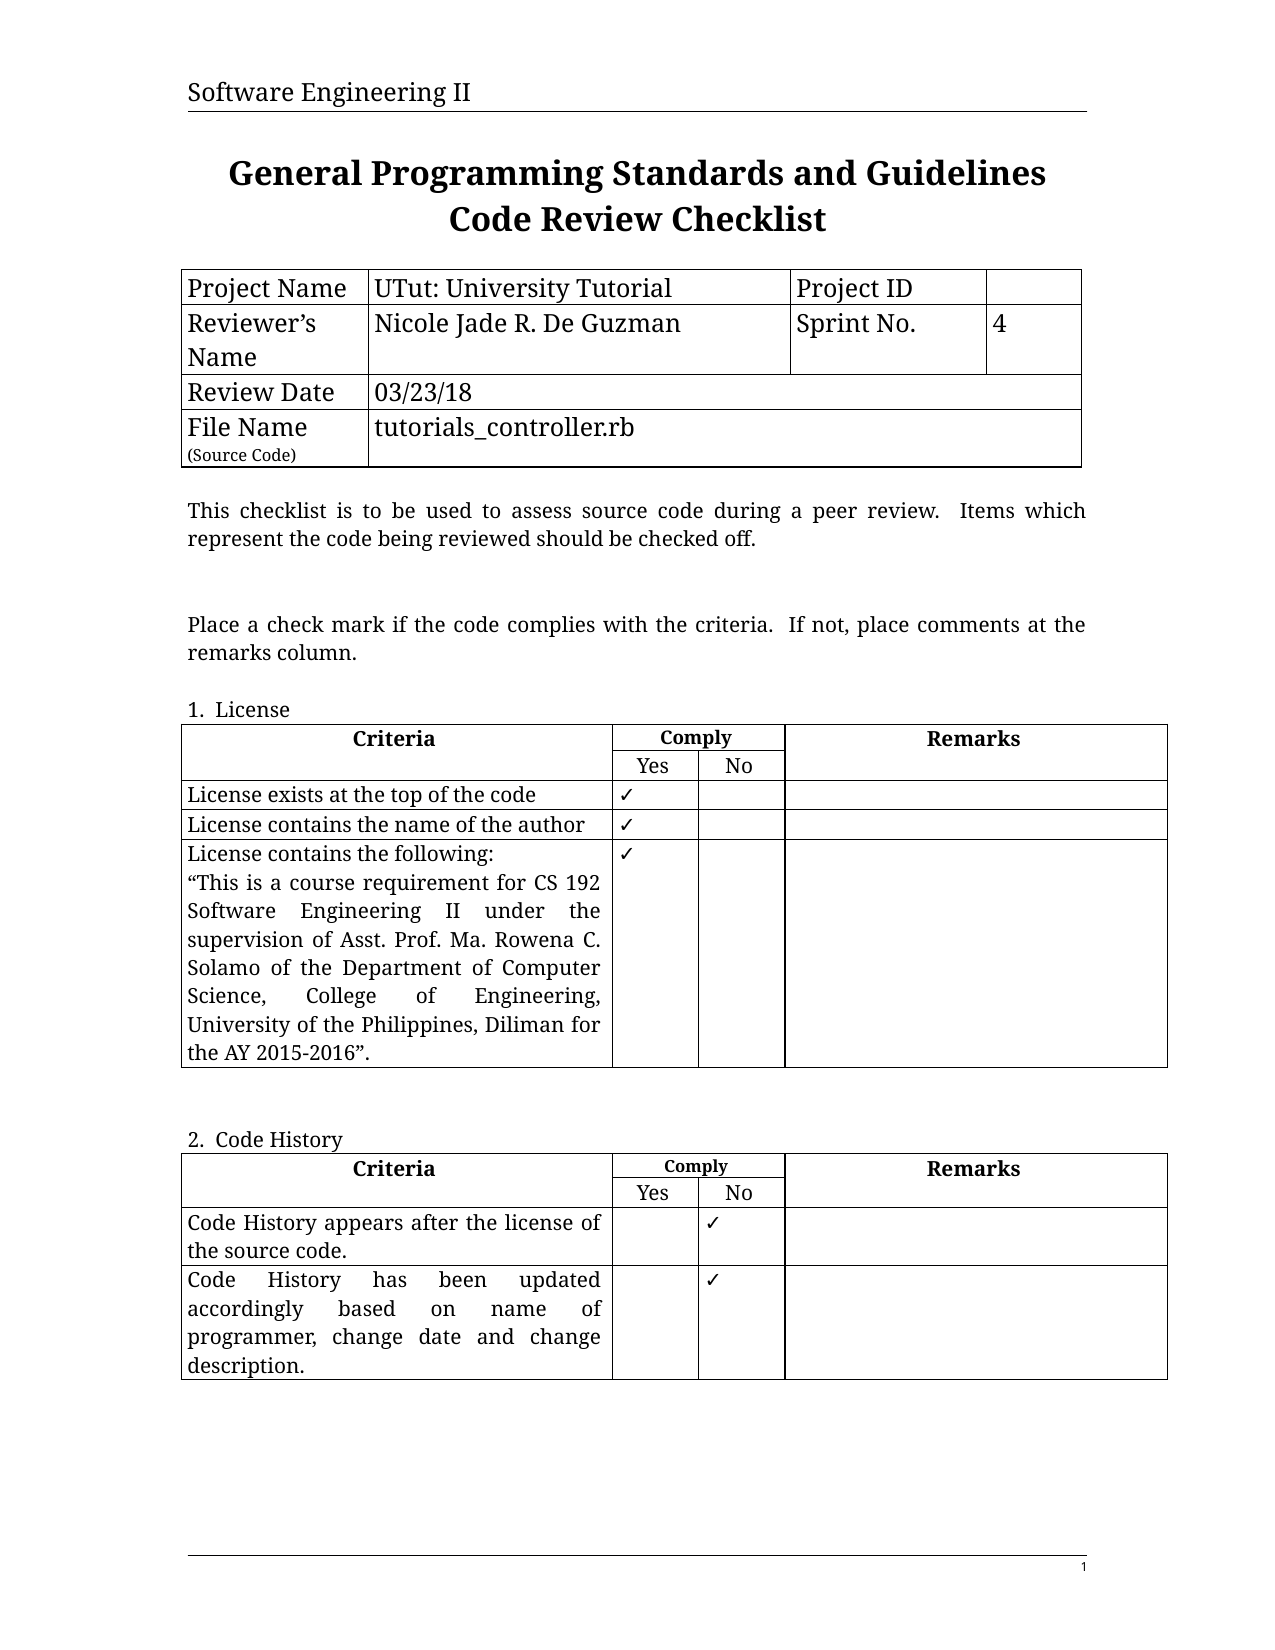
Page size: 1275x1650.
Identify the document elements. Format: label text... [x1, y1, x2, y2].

table_cell Yes [687, 751, 698, 779]
table_cell 03/23/18 [1070, 375, 1081, 409]
table_cell ✓ [699, 1266, 784, 1379]
table_cell Reviewer’s Name [182, 305, 187, 373]
table_cell No [774, 1178, 784, 1207]
table_cell [1156, 810, 1167, 838]
table_cell [1156, 781, 1167, 809]
table_header Comply [774, 725, 784, 750]
table_header Remarks [786, 725, 1167, 779]
table_cell Yes [613, 1178, 618, 1207]
table_header Criteria [182, 1154, 612, 1207]
table_header Project Name [357, 270, 368, 304]
table_header [1070, 270, 1081, 304]
table_header Criteria [182, 725, 612, 779]
table_cell [786, 1266, 1167, 1379]
table_cell 03/23/18 [369, 375, 374, 409]
table_cell [699, 810, 704, 838]
table_cell [613, 1208, 698, 1264]
table_header Project ID [976, 270, 986, 304]
table_cell ✓ [687, 810, 698, 838]
table_cell Yes [687, 1178, 698, 1207]
text This checklist is to be used to assess source code during a peer review. Items which represent the code being reviewed should be checked off. [187, 496, 1087, 553]
table_cell 4 [987, 305, 1081, 373]
table_cell Sprint No. [791, 305, 986, 373]
table_cell ✓ [699, 1208, 784, 1264]
table_cell No [774, 751, 784, 779]
table_cell [613, 1266, 698, 1379]
table_cell [786, 840, 1167, 1067]
table_cell Nicole Jade R. De Guzman [369, 305, 790, 373]
table_cell [774, 810, 784, 838]
table_cell tutorials_controller.rb [369, 410, 1081, 466]
table_cell No [699, 1178, 704, 1207]
table_cell No [699, 751, 704, 779]
table_cell ✓ [613, 810, 618, 838]
table_cell Review Date [357, 375, 368, 409]
table_header Remarks [786, 1154, 1167, 1207]
table_cell [699, 840, 784, 1067]
text 2. Code History [187, 1125, 1087, 1153]
table_cell [774, 781, 784, 809]
table_header Comply [613, 725, 618, 750]
table_cell ✓ [613, 840, 698, 1067]
text General Programming Standards and Guidelines Code Review Checklist [187, 150, 1087, 241]
table_header Comply [774, 1154, 784, 1177]
table_cell File Name (Source Code) [357, 410, 368, 466]
table_cell Yes [613, 751, 618, 779]
text Place a check mark if the code complies with the criteria. If not, place comments at the remarks column. [187, 610, 1087, 667]
table_cell [699, 781, 704, 809]
text 1. License [187, 695, 1087, 723]
table_cell [786, 781, 791, 809]
table_cell [786, 810, 791, 838]
table_cell ✓ [613, 781, 618, 809]
table_cell [786, 1208, 1167, 1264]
table_cell ✓ [687, 781, 698, 809]
table_header [987, 270, 992, 304]
table_cell Reviewer’s Name [357, 305, 368, 373]
